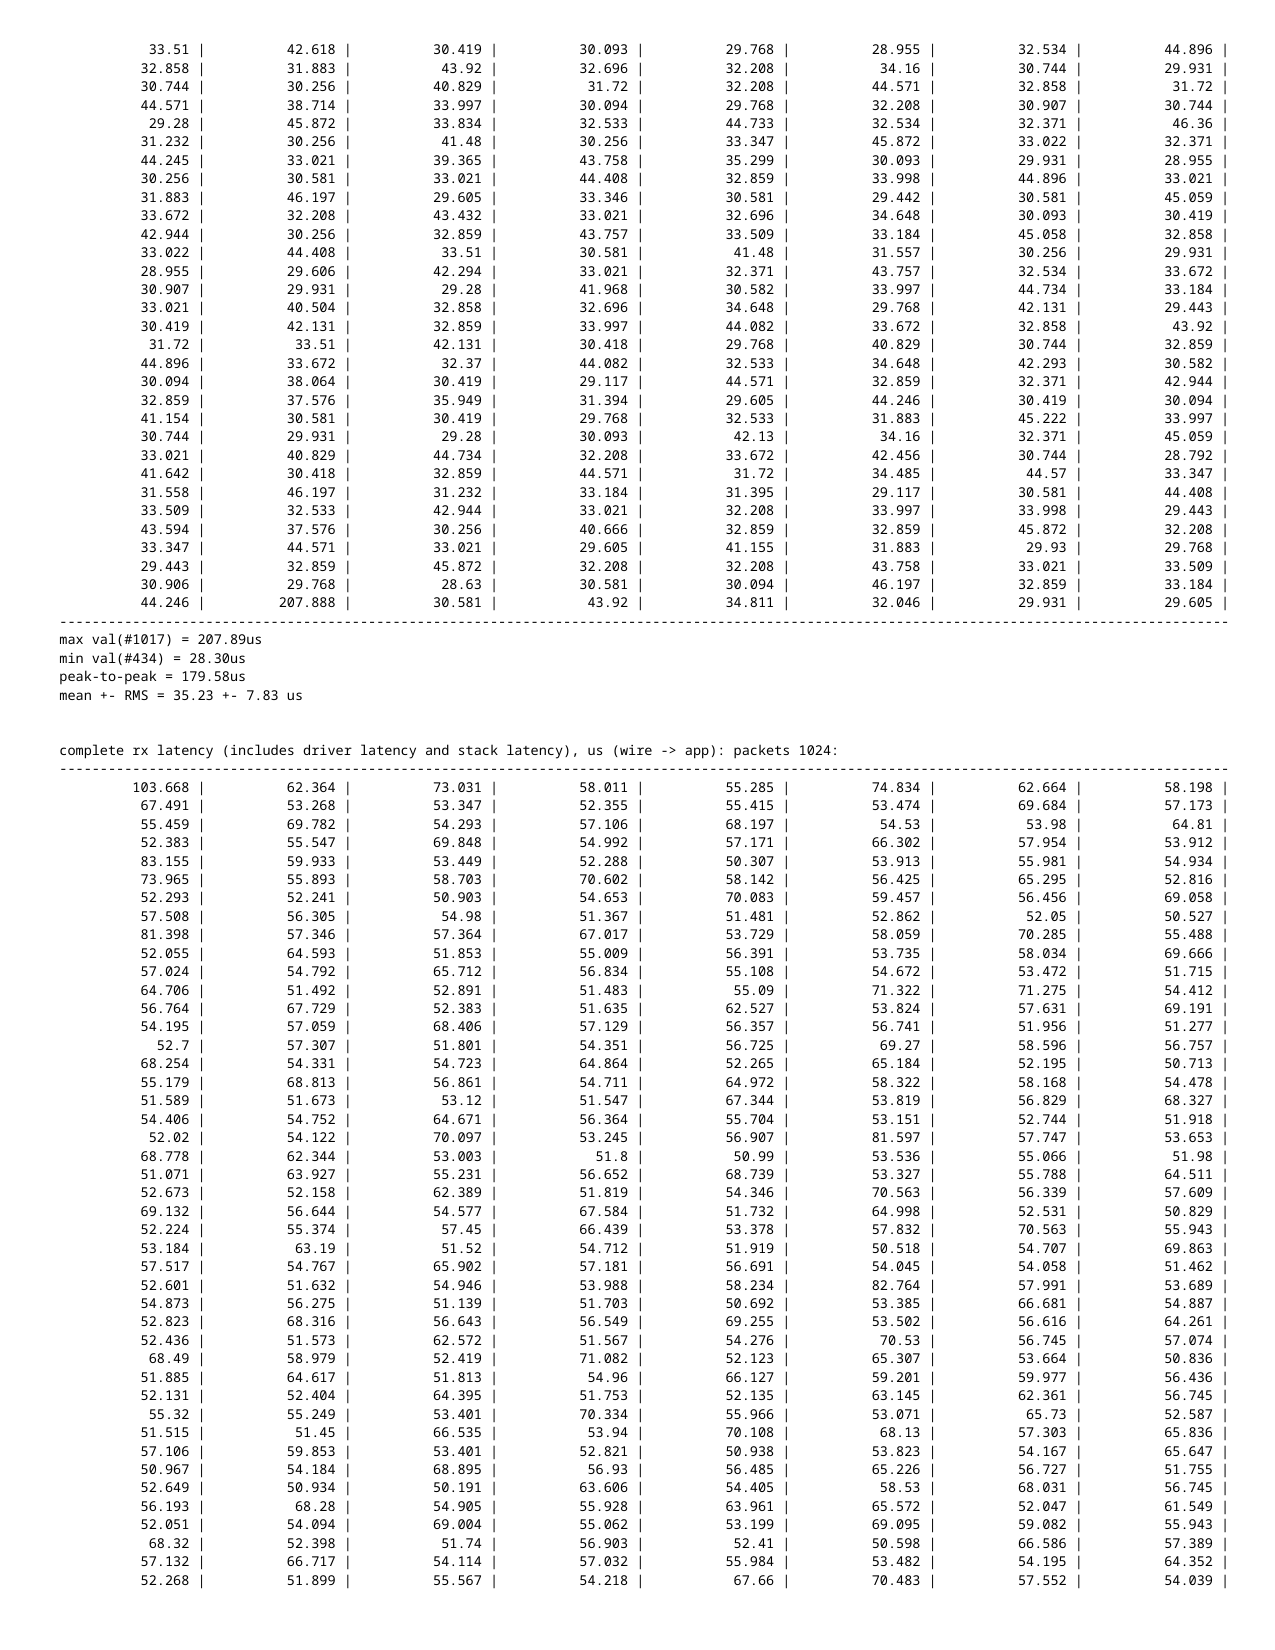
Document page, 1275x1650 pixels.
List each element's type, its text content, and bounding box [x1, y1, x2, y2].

text 52.823 | 68.316 | 56.643 | 56.549 | 69.255 | 53.502 | 56.616 | 64.261 | [59, 1312, 1231, 1331]
text 69.132 | 56.644 | 54.577 | 67.584 | 51.732 | 64.998 | 52.531 | 50.829 | [59, 1202, 1231, 1220]
text 67.491 | 53.268 | 53.347 | 52.355 | 55.415 | 53.474 | 69.684 | 57.173 | [59, 796, 1231, 814]
text 53.184 | 63.19 | 51.52 | 54.712 | 51.919 | 50.518 | 54.707 | 69.863 | [59, 1239, 1231, 1257]
text 44.896 | 33.672 | 32.37 | 44.082 | 32.533 | 34.648 | 42.293 | 30.582 | [59, 354, 1231, 372]
text 68.32 | 52.398 | 51.74 | 56.903 | 52.41 | 50.598 | 66.586 | 57.389 | [59, 1534, 1231, 1552]
text 50.967 | 54.184 | 68.895 | 56.93 | 56.485 | 65.226 | 56.727 | 51.755 | [59, 1460, 1231, 1478]
text 44.245 | 33.021 | 39.365 | 43.758 | 35.299 | 30.093 | 29.931 | 28.955 | [59, 151, 1231, 169]
text 83.155 | 59.933 | 53.449 | 52.288 | 50.307 | 53.913 | 55.981 | 54.934 | [59, 851, 1231, 870]
text 52.224 | 55.374 | 57.45 | 66.439 | 53.378 | 57.832 | 70.563 | 55.943 | [59, 1220, 1231, 1239]
text 52.293 | 52.241 | 50.903 | 54.653 | 70.083 | 59.457 | 56.456 | 69.058 | [59, 888, 1231, 907]
text 51.515 | 51.45 | 66.535 | 53.94 | 70.108 | 68.13 | 57.303 | 65.836 | [59, 1423, 1231, 1441]
text 51.071 | 63.927 | 55.231 | 56.652 | 68.739 | 53.327 | 55.788 | 64.511 | [59, 1165, 1231, 1183]
text 56.193 | 68.28 | 54.905 | 55.928 | 63.961 | 65.572 | 52.047 | 61.549 | [59, 1497, 1231, 1515]
text 52.7 | 57.307 | 51.801 | 54.351 | 56.725 | 69.27 | 58.596 | 56.757 | [59, 1036, 1231, 1054]
text 30.744 | 30.256 | 40.829 | 31.72 | 32.208 | 44.571 | 32.858 | 31.72 | [59, 77, 1231, 96]
text ------------------------------------------------------------------------------------------------------------------------------------------------ [59, 759, 1231, 778]
text 73.965 | 55.893 | 58.703 | 70.602 | 58.142 | 56.425 | 65.295 | 52.816 | [59, 870, 1231, 888]
text 52.131 | 52.404 | 64.395 | 51.753 | 52.135 | 63.145 | 62.361 | 56.745 | [59, 1386, 1231, 1404]
text 42.944 | 30.256 | 32.859 | 43.757 | 33.509 | 33.184 | 45.058 | 32.858 | [59, 224, 1231, 243]
text 29.443 | 32.859 | 45.872 | 32.208 | 32.208 | 43.758 | 33.021 | 33.509 | [59, 556, 1231, 575]
text 54.406 | 54.752 | 64.671 | 56.364 | 55.704 | 53.151 | 52.744 | 51.918 | [59, 1109, 1231, 1128]
text 81.398 | 57.346 | 57.364 | 67.017 | 53.729 | 58.059 | 70.285 | 55.488 | [59, 925, 1231, 944]
text ------------------------------------------------------------------------------------------------------------------------------------------------ [59, 612, 1231, 630]
text 32.858 | 31.883 | 43.92 | 32.696 | 32.208 | 34.16 | 30.744 | 29.931 | [59, 59, 1231, 77]
text 57.132 | 66.717 | 54.114 | 57.032 | 55.984 | 53.482 | 54.195 | 64.352 | [59, 1552, 1231, 1571]
text 44.246 | 207.888 | 30.581 | 43.92 | 34.811 | 32.046 | 29.931 | 29.605 | [59, 593, 1231, 612]
text 57.106 | 59.853 | 53.401 | 52.821 | 50.938 | 53.823 | 54.167 | 65.647 | [59, 1441, 1231, 1460]
text complete rx latency (includes driver latency and stack latency), us (wire -> app): packets 1024: [59, 741, 1231, 759]
text 30.744 | 29.931 | 29.28 | 30.093 | 42.13 | 34.16 | 32.371 | 45.059 | [59, 427, 1231, 446]
text peak-to-peak = 179.58us [59, 667, 1231, 686]
text 68.49 | 58.979 | 52.419 | 71.082 | 52.123 | 65.307 | 53.664 | 50.836 | [59, 1349, 1231, 1368]
text 33.51 | 42.618 | 30.419 | 30.093 | 29.768 | 28.955 | 32.534 | 44.896 | [59, 40, 1231, 59]
text 30.907 | 29.931 | 29.28 | 41.968 | 30.582 | 33.997 | 44.734 | 33.184 | [59, 280, 1231, 298]
text 33.021 | 40.829 | 44.734 | 32.208 | 33.672 | 42.456 | 30.744 | 28.792 | [59, 446, 1231, 464]
text 30.256 | 30.581 | 33.021 | 44.408 | 32.859 | 33.998 | 44.896 | 33.021 | [59, 169, 1231, 188]
text 68.254 | 54.331 | 54.723 | 64.864 | 52.265 | 65.184 | 52.195 | 50.713 | [59, 1054, 1231, 1073]
text 33.022 | 44.408 | 33.51 | 30.581 | 41.48 | 31.557 | 30.256 | 29.931 | [59, 243, 1231, 261]
text 28.955 | 29.606 | 42.294 | 33.021 | 32.371 | 43.757 | 32.534 | 33.672 | [59, 261, 1231, 280]
text 30.094 | 38.064 | 30.419 | 29.117 | 44.571 | 32.859 | 32.371 | 42.944 | [59, 372, 1231, 391]
text 55.179 | 68.813 | 56.861 | 54.711 | 64.972 | 58.322 | 58.168 | 54.478 | [59, 1073, 1231, 1091]
text 54.873 | 56.275 | 51.139 | 51.703 | 50.692 | 53.385 | 66.681 | 54.887 | [59, 1294, 1231, 1312]
text 29.28 | 45.872 | 33.834 | 32.533 | 44.733 | 32.534 | 32.371 | 46.36 | [59, 114, 1231, 132]
text 51.885 | 64.617 | 51.813 | 54.96 | 66.127 | 59.201 | 59.977 | 56.436 | [59, 1368, 1231, 1386]
text 43.594 | 37.576 | 30.256 | 40.666 | 32.859 | 32.859 | 45.872 | 32.208 | [59, 519, 1231, 538]
text 55.459 | 69.782 | 54.293 | 57.106 | 68.197 | 54.53 | 53.98 | 64.81 | [59, 814, 1231, 833]
text 30.906 | 29.768 | 28.63 | 30.581 | 30.094 | 46.197 | 32.859 | 33.184 | [59, 575, 1231, 593]
text 52.601 | 51.632 | 54.946 | 53.988 | 58.234 | 82.764 | 57.991 | 53.689 | [59, 1276, 1231, 1294]
text 103.668 | 62.364 | 73.031 | 58.011 | 55.285 | 74.834 | 62.664 | 58.198 | [59, 778, 1231, 796]
text 52.649 | 50.934 | 50.191 | 63.606 | 54.405 | 58.53 | 68.031 | 56.745 | [59, 1478, 1231, 1497]
text 52.055 | 64.593 | 51.853 | 55.009 | 56.391 | 53.735 | 58.034 | 69.666 | [59, 944, 1231, 962]
text 57.024 | 54.792 | 65.712 | 56.834 | 55.108 | 54.672 | 53.472 | 51.715 | [59, 962, 1231, 981]
text 55.32 | 55.249 | 53.401 | 70.334 | 55.966 | 53.071 | 65.73 | 52.587 | [59, 1404, 1231, 1423]
text 52.436 | 51.573 | 62.572 | 51.567 | 54.276 | 70.53 | 56.745 | 57.074 | [59, 1331, 1231, 1349]
text 33.672 | 32.208 | 43.432 | 33.021 | 32.696 | 34.648 | 30.093 | 30.419 | [59, 206, 1231, 224]
text 33.021 | 40.504 | 32.858 | 32.696 | 34.648 | 29.768 | 42.131 | 29.443 | [59, 298, 1231, 317]
text 33.509 | 32.533 | 42.944 | 33.021 | 32.208 | 33.997 | 33.998 | 29.443 | [59, 501, 1231, 519]
text 56.764 | 67.729 | 52.383 | 51.635 | 62.527 | 53.824 | 57.631 | 69.191 | [59, 999, 1231, 1017]
text 52.02 | 54.122 | 70.097 | 53.245 | 56.907 | 81.597 | 57.747 | 53.653 | [59, 1128, 1231, 1146]
text mean +- RMS = 35.23 +- 7.83 us [59, 686, 1231, 704]
text 64.706 | 51.492 | 52.891 | 51.483 | 55.09 | 71.322 | 71.275 | 54.412 | [59, 981, 1231, 999]
text 33.347 | 44.571 | 33.021 | 29.605 | 41.155 | 31.883 | 29.93 | 29.768 | [59, 538, 1231, 556]
text 41.642 | 30.418 | 32.859 | 44.571 | 31.72 | 34.485 | 44.57 | 33.347 | [59, 464, 1231, 483]
text 57.517 | 54.767 | 65.902 | 57.181 | 56.691 | 54.045 | 54.058 | 51.462 | [59, 1257, 1231, 1276]
text 52.383 | 55.547 | 69.848 | 54.992 | 57.171 | 66.302 | 57.954 | 53.912 | [59, 833, 1231, 851]
text 57.508 | 56.305 | 54.98 | 51.367 | 51.481 | 52.862 | 52.05 | 50.527 | [59, 907, 1231, 925]
text 52.051 | 54.094 | 69.004 | 55.062 | 53.199 | 69.095 | 59.082 | 55.943 | [59, 1515, 1231, 1534]
text 31.72 | 33.51 | 42.131 | 30.418 | 29.768 | 40.829 | 30.744 | 32.859 | [59, 335, 1231, 354]
text 52.268 | 51.899 | 55.567 | 54.218 | 67.66 | 70.483 | 57.552 | 54.039 | [59, 1571, 1231, 1589]
text 51.589 | 51.673 | 53.12 | 51.547 | 67.344 | 53.819 | 56.829 | 68.327 | [59, 1091, 1231, 1109]
text 31.883 | 46.197 | 29.605 | 33.346 | 30.581 | 29.442 | 30.581 | 45.059 | [59, 188, 1231, 206]
text min val(#434) = 28.30us [59, 649, 1231, 667]
text 30.419 | 42.131 | 32.859 | 33.997 | 44.082 | 33.672 | 32.858 | 43.92 | [59, 317, 1231, 335]
text 44.571 | 38.714 | 33.997 | 30.094 | 29.768 | 32.208 | 30.907 | 30.744 | [59, 96, 1231, 114]
text 68.778 | 62.344 | 53.003 | 51.8 | 50.99 | 53.536 | 55.066 | 51.98 | [59, 1146, 1231, 1165]
text 32.859 | 37.576 | 35.949 | 31.394 | 29.605 | 44.246 | 30.419 | 30.094 | [59, 391, 1231, 409]
text 31.558 | 46.197 | 31.232 | 33.184 | 31.395 | 29.117 | 30.581 | 44.408 | [59, 483, 1231, 501]
text 41.154 | 30.581 | 30.419 | 29.768 | 32.533 | 31.883 | 45.222 | 33.997 | [59, 409, 1231, 427]
text max val(#1017) = 207.89us [59, 630, 1231, 649]
text 54.195 | 57.059 | 68.406 | 57.129 | 56.357 | 56.741 | 51.956 | 51.277 | [59, 1017, 1231, 1036]
text 31.232 | 30.256 | 41.48 | 30.256 | 33.347 | 45.872 | 33.022 | 32.371 | [59, 132, 1231, 151]
text 52.673 | 52.158 | 62.389 | 51.819 | 54.346 | 70.563 | 56.339 | 57.609 | [59, 1183, 1231, 1202]
